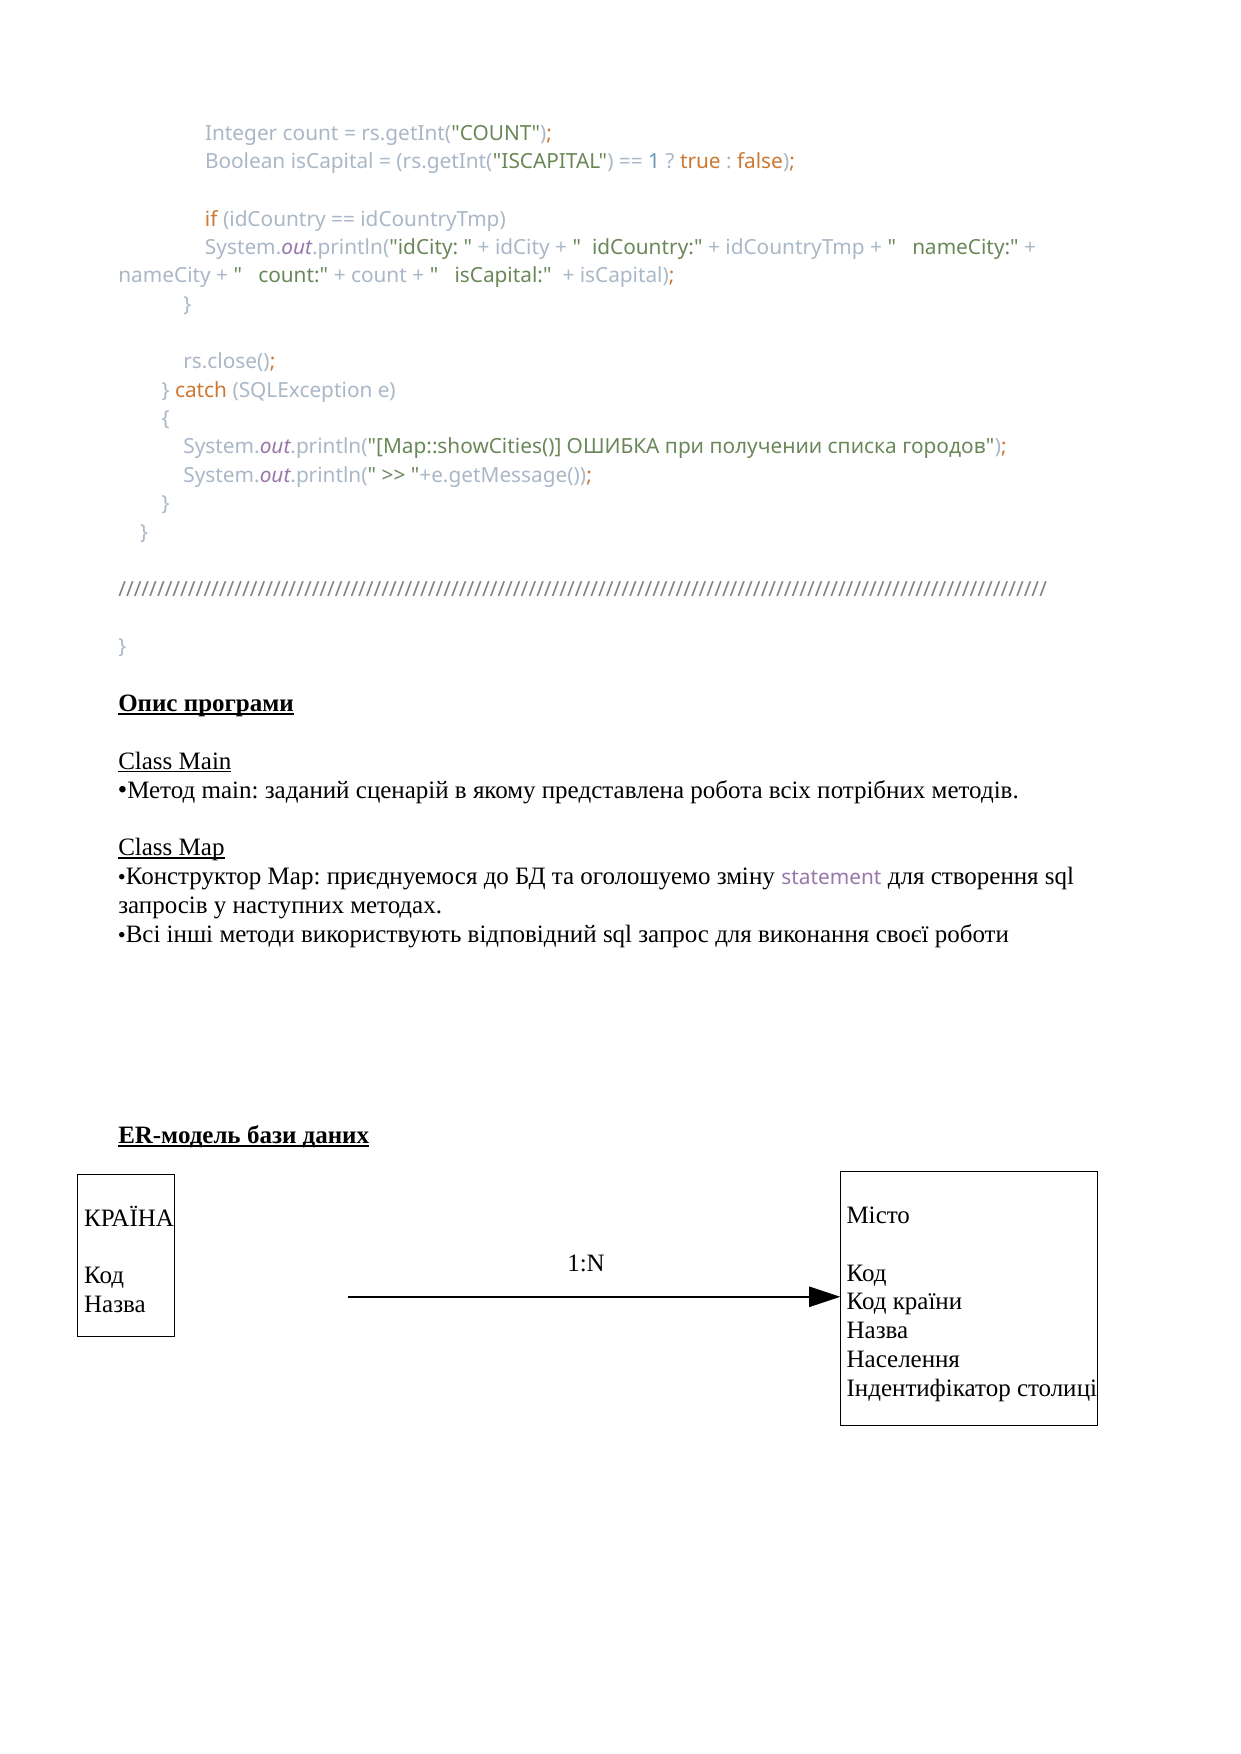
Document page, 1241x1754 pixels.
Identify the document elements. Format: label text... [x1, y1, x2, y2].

text Class Map [118, 832, 1122, 861]
text Integer count = rs.getInt("COUNT"); Boolean isCapital = (rs.getInt("ISCAPITAL") == 1 ? true : false); if (idCountry == idCountryTmp) System.out.println("idCity: " + idCity + " idCountry:" + idCountryTmp + " nameCity:" + nameCity + " count:" + count + " isCapital:" + isCapital); } rs.close(); } catch (SQLException e) { System.out.println("[Map::showCities()] ОШИБКА при получении списка городов"); System.out.println(" >> "+e.getMessage()); } } //////////////////////////////////////////////////////////////////////////////////////////////////////////////////////// } [118, 118, 1122, 688]
list Метод main: заданий сценарій в якому представлена робота всіх потрібних методів. [118, 775, 1122, 803]
text Опис програми [118, 688, 1122, 717]
list Конструктор Map: приєднуемося до БД та оголошуемо зміну statement для створення sql запросів у наступних методах. [118, 861, 1122, 919]
list Всі інші методи використвують відповідний sql запрос для виконання своєї роботи [118, 919, 1122, 948]
text Class Main [118, 746, 1122, 775]
text ER-модель бази даних [118, 1120, 1122, 1149]
text 1:N [567, 1248, 604, 1277]
